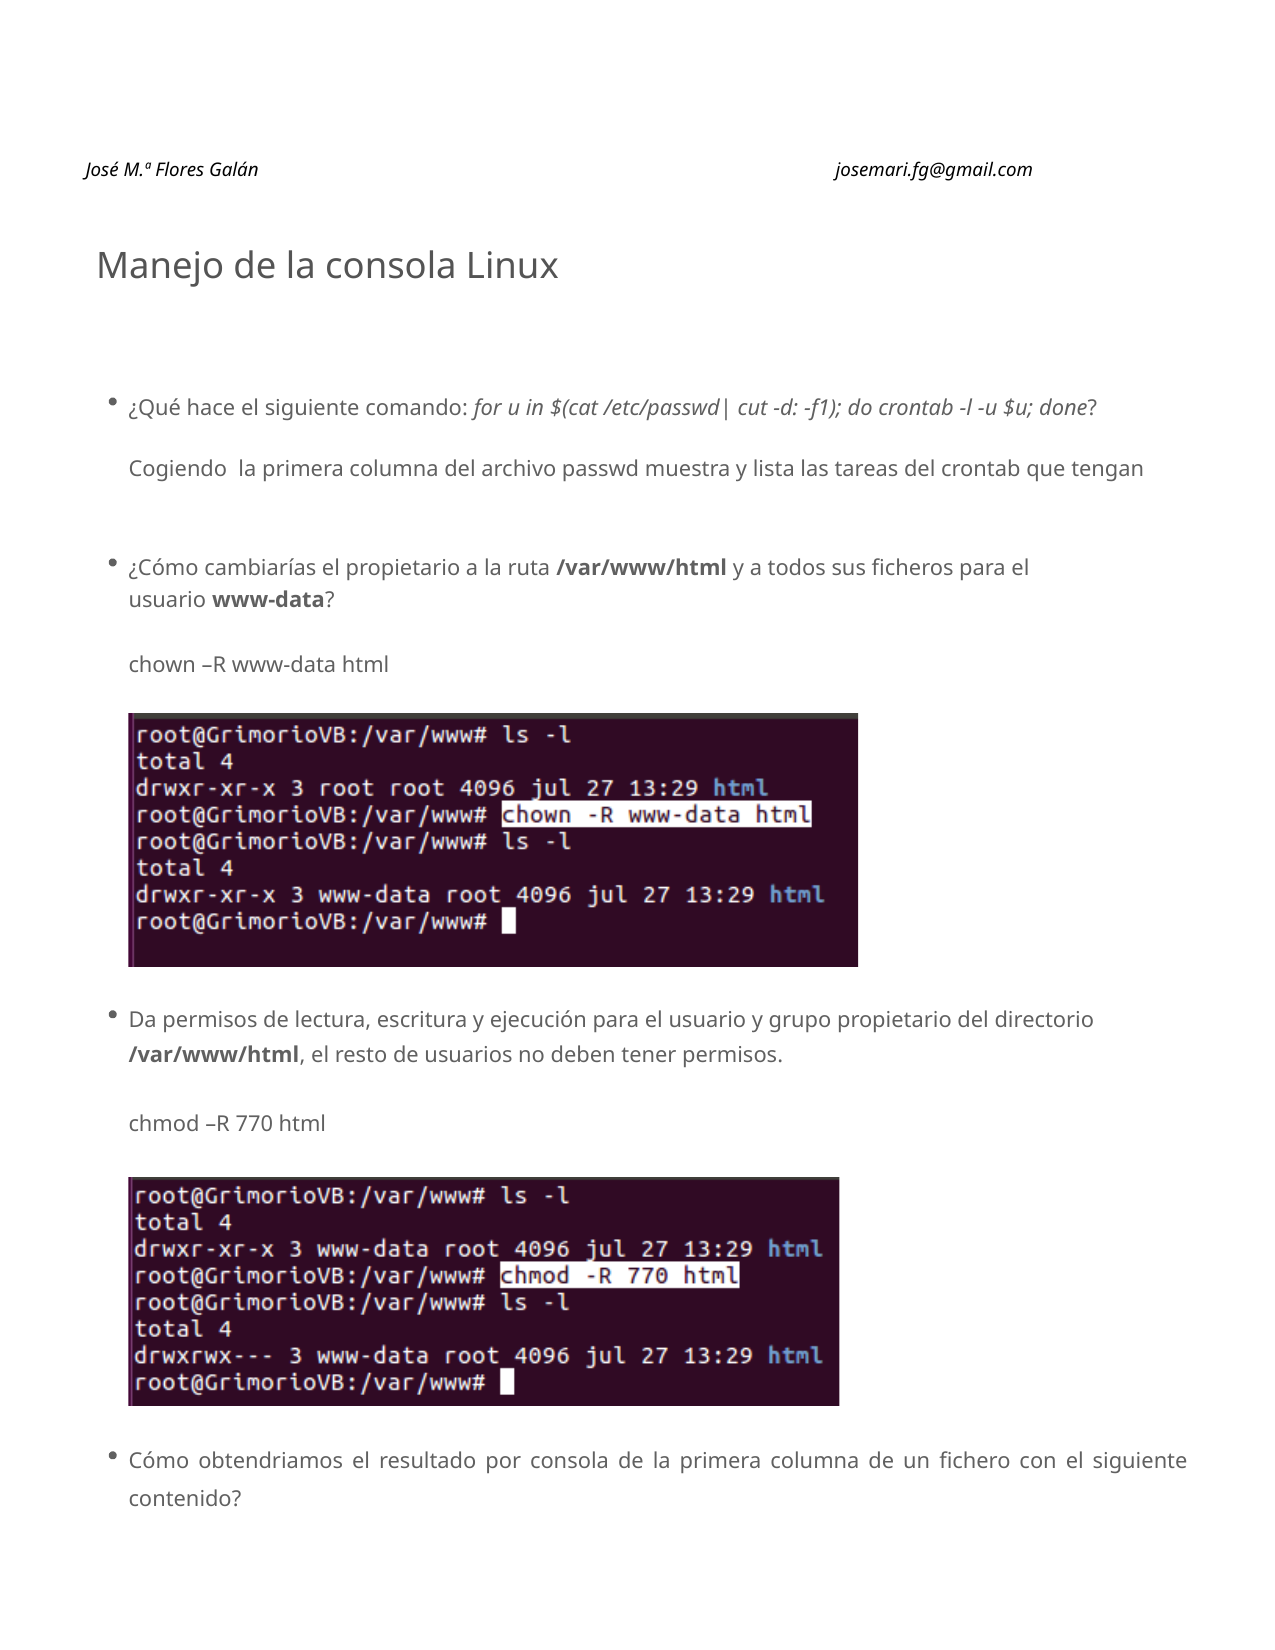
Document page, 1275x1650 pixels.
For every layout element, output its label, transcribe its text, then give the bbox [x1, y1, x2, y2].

text ¿Qué hace el siguiente comando: for u in $(cat /etc/passwd| cut -d: -f1); do crontab -l -u $u; done? [128, 391, 1189, 421]
text usuario www-data? [128, 584, 1189, 614]
text /var/www/html, el resto de usuarios no deben tener permisos. [128, 1039, 1189, 1069]
picture [128, 1177, 840, 1406]
text Cogiendo la primera columna del archivo passwd muestra y lista las tareas del crontab que tengan [128, 453, 1189, 483]
subtitle Manejo de la consola Linux [96, 239, 1189, 289]
text chown –R www-data html [128, 649, 1189, 679]
text chmod –R 770 html [128, 1108, 1189, 1138]
text ¿Cómo cambiarías el propietario a la ruta /var/www/html y a todos sus ficheros para el [128, 552, 1189, 581]
text Cómo obtendriamos el resultado por consola de la primera columna de un fichero con el siguiente contenido? [128, 1445, 1189, 1513]
text Da permisos de lectura, escritura y ejecución para el usuario y grupo propietario del directorio [128, 1004, 1189, 1034]
picture [128, 713, 859, 967]
